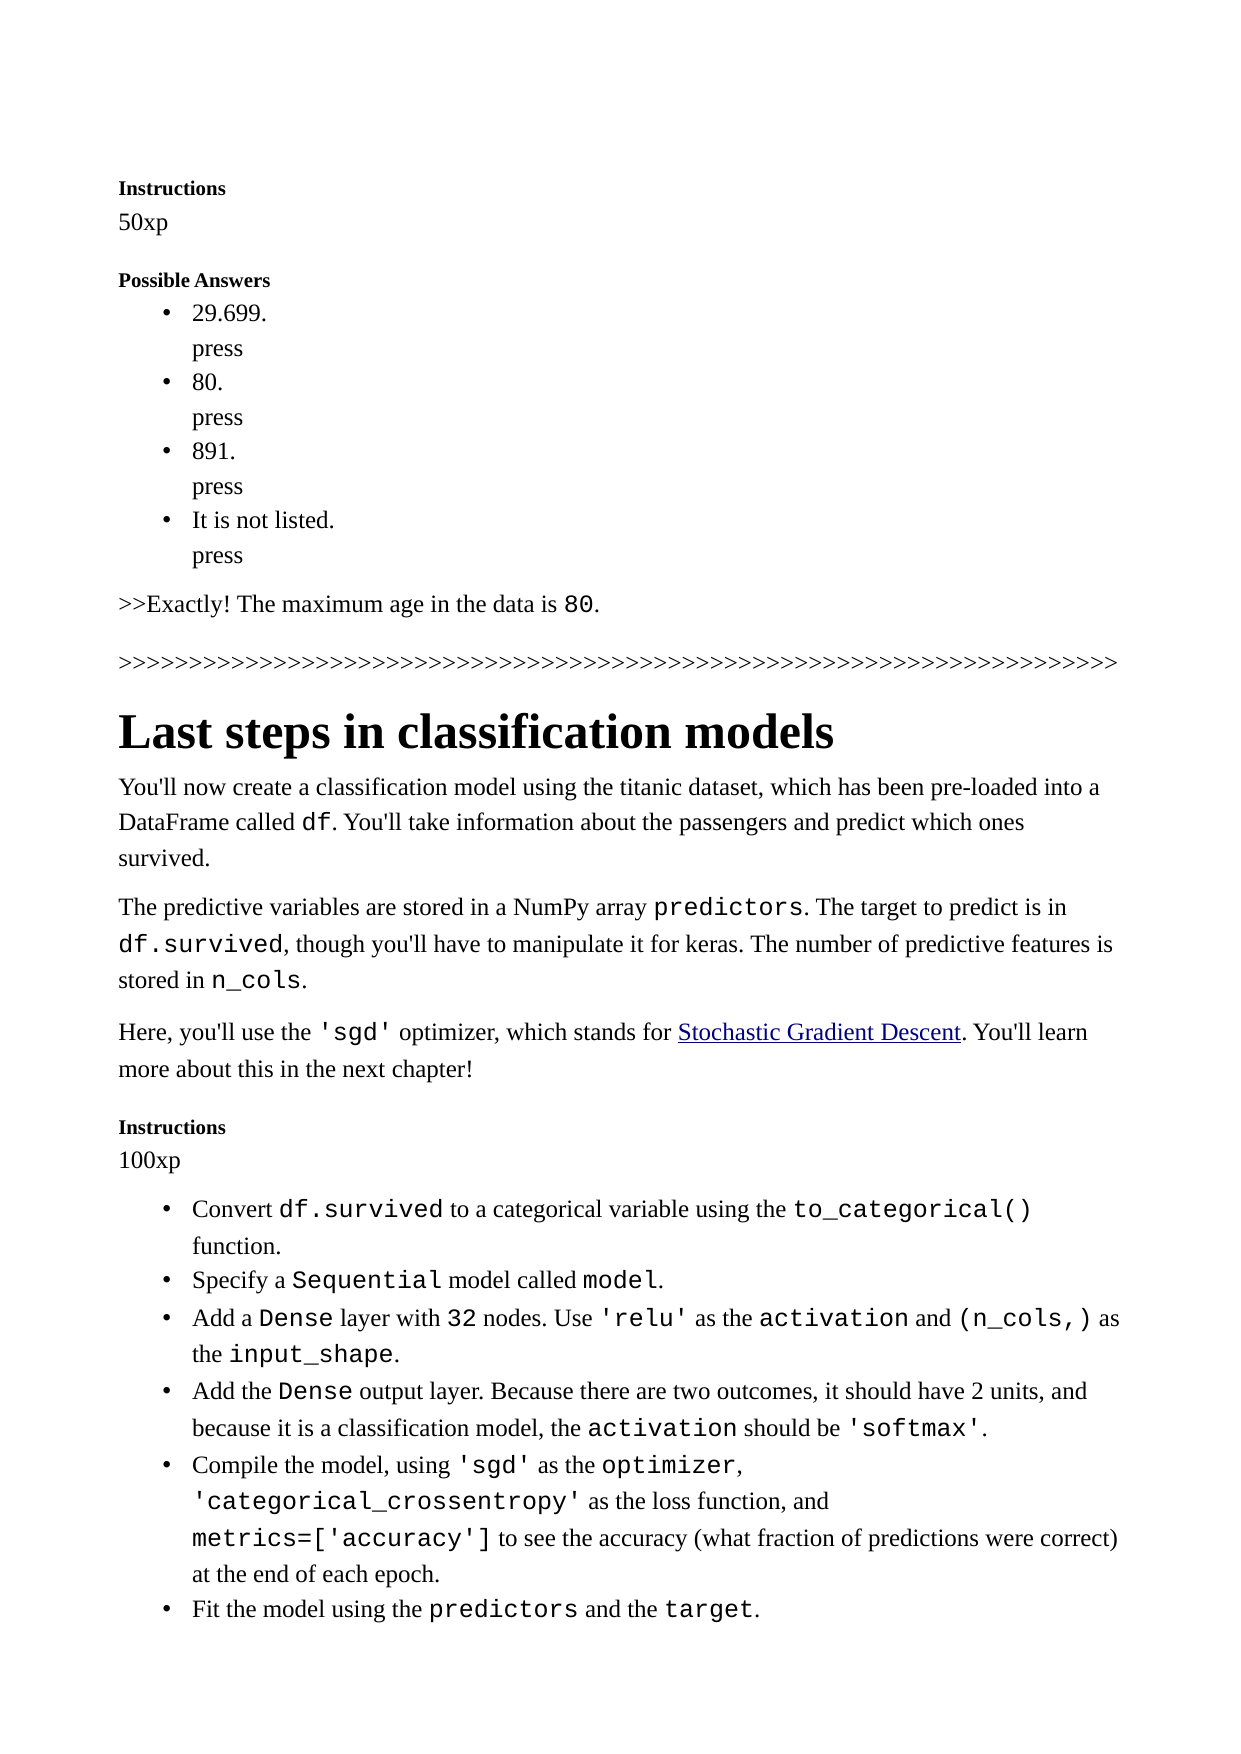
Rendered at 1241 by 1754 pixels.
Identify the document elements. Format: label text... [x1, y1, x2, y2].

list Compile the model, using 'sgd' as the optimizer, 'categorical_crossentropy' as the loss function, and metrics=['accuracy'] to see the accuracy (what fraction of predictions were correct) at the end of each epoch. [162, 1450, 1122, 1588]
list press [162, 471, 1122, 500]
subtitle Instructions [118, 176, 1122, 200]
list 80. [162, 367, 1122, 396]
subtitle Instructions [118, 1115, 1122, 1139]
list Specify a Sequential model called model. [162, 1266, 1122, 1296]
text 100xp [118, 1146, 1122, 1174]
list Convert df.survived to a categorical variable using the to_categorical() function. [162, 1194, 1122, 1260]
list press [162, 333, 1122, 362]
list 29.699. [162, 298, 1122, 327]
text >>Exactly! The maximum age in the data is 80. [118, 589, 1122, 620]
list Fit the model using the predictors and the target. [162, 1594, 1122, 1625]
list It is not listed. [162, 505, 1122, 534]
list Add the Dense output layer. Because there are two outcomes, it should have 2 units, and because it is a classification model, the activation should be 'softmax'. [162, 1376, 1122, 1443]
subtitle Last steps in classification models [118, 702, 1122, 760]
list Add a Dense layer with 32 nodes. Use 'relu' as the activation and (n_cols,) as the input_shape. [162, 1303, 1122, 1370]
list 891. [162, 436, 1122, 465]
subtitle Possible Answers [118, 268, 1122, 292]
text >>>>>>>>>>>>>>>>>>>>>>>>>>>>>>>>>>>>>>>>>>>>>>>>>>>>>>>>>>>>>>>>>>>>>>> [118, 648, 1122, 677]
text You'll now create a classification model using the titanic dataset, which has been pre-loaded into a DataFrame called df. You'll take information about the passengers and predict which ones survived. [118, 772, 1122, 872]
text The predictive variables are stored in a NumPy array predictors. The target to predict is in df.survived, though you'll have to manipulate it for keras. The number of predictive features is stored in n_cols. [118, 892, 1122, 996]
text 50xp [118, 207, 1122, 235]
text Here, you'll use the 'sgd' optimizer, which stands for Stochastic Gradient Descent. You'll learn more about this in the next chapter! [118, 1017, 1122, 1082]
list press [162, 540, 1122, 569]
list press [162, 402, 1122, 431]
